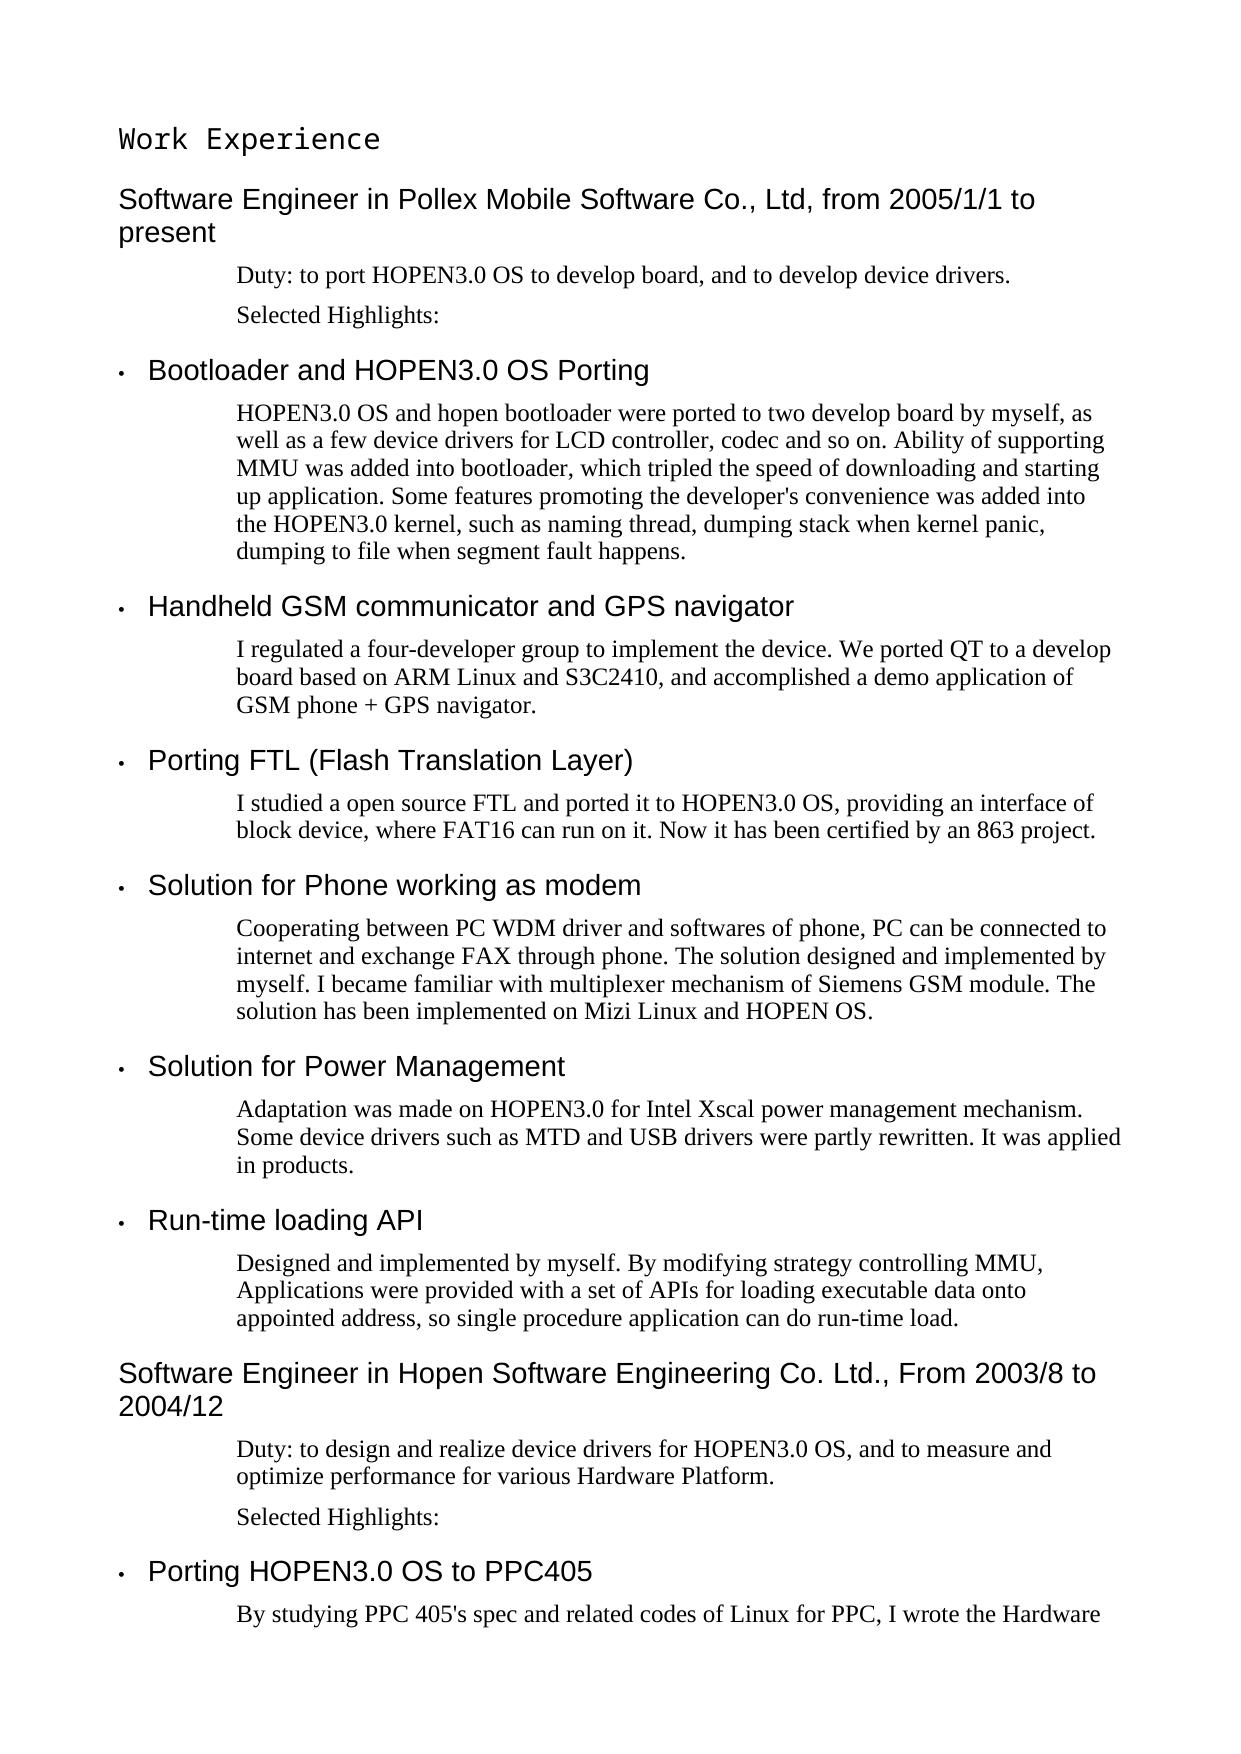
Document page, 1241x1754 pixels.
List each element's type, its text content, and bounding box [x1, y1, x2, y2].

text I studied a open source FTL and ported it to HOPEN3.0 OS, providing an interface of block device, where FAT16 can run on it. Now it has been certified by an 863 project. [236, 789, 1122, 844]
text Adaptation was made on HOPEN3.0 for Intel Xscal power management mechanism. Some device drivers such as MTD and USB drivers were partly rewritten. It was applied in products. [236, 1095, 1122, 1178]
text HOPEN3.0 OS and hopen bootloader were ported to two develop board by myself, as well as a few device drivers for LCD controller, codec and so on. Ability of supporting MMU was added into bootloader, which tripled the speed of downloading and starting up application. Some features promoting the developer's convenience was added into the HOPEN3.0 kernel, such as naming thread, dumping stack when kernel panic, dumping to file when segment fault happens. [236, 399, 1122, 565]
subtitle Solution for Phone working as modem [118, 869, 1122, 902]
text I regulated a four-developer group to implement the device. We ported QT to a develop board based on ARM Linux and S3C2410, and accomplished a demo application of GSM phone + GPS navigator. [236, 635, 1122, 718]
text Selected Highlights: [236, 1503, 1122, 1530]
text Cooperating between PC WDM driver and softwares of phone, PC can be connected to internet and exchange FAX through phone. The solution designed and implemented by myself. I became familiar with multiplexer mechanism of Siemens GSM module. The solution has been implemented on Mizi Linux and HOPEN OS. [236, 914, 1122, 1025]
text By studying PPC 405's spec and related codes of Linux for PPC, I wrote the Hardware [236, 1601, 1122, 1628]
subtitle Solution for Power Management [118, 1050, 1122, 1083]
subtitle Software Engineer in Pollex Mobile Software Co., Ltd, from 2005/1/1 to present [118, 183, 1122, 248]
text Designed and implemented by myself. By modifying strategy controlling MMU, Applications were provided with a set of APIs for loading executable data onto appointed address, so single procedure application can do run-time load. [236, 1249, 1122, 1332]
subtitle Work Experience [118, 118, 1122, 158]
subtitle Handheld GSM communicator and GPS navigator [118, 590, 1122, 623]
subtitle Software Engineer in Hopen Software Engineering Co. Ltd., From 2003/8 to 2004/12 [118, 1357, 1122, 1422]
text Selected Highlights: [236, 301, 1122, 329]
subtitle Bootloader and HOPEN3.0 OS Porting [118, 354, 1122, 386]
text Duty: to port HOPEN3.0 OS to develop board, and to develop device drivers. [236, 261, 1122, 288]
subtitle Porting FTL (Flash Translation Layer) [118, 743, 1122, 776]
text Duty: to design and realize device drivers for HOPEN3.0 OS, and to measure and optimize performance for various Hardware Platform. [236, 1435, 1122, 1490]
subtitle Run-time loading API [118, 1203, 1122, 1236]
subtitle Porting HOPEN3.0 OS to PPC405 [118, 1555, 1122, 1588]
